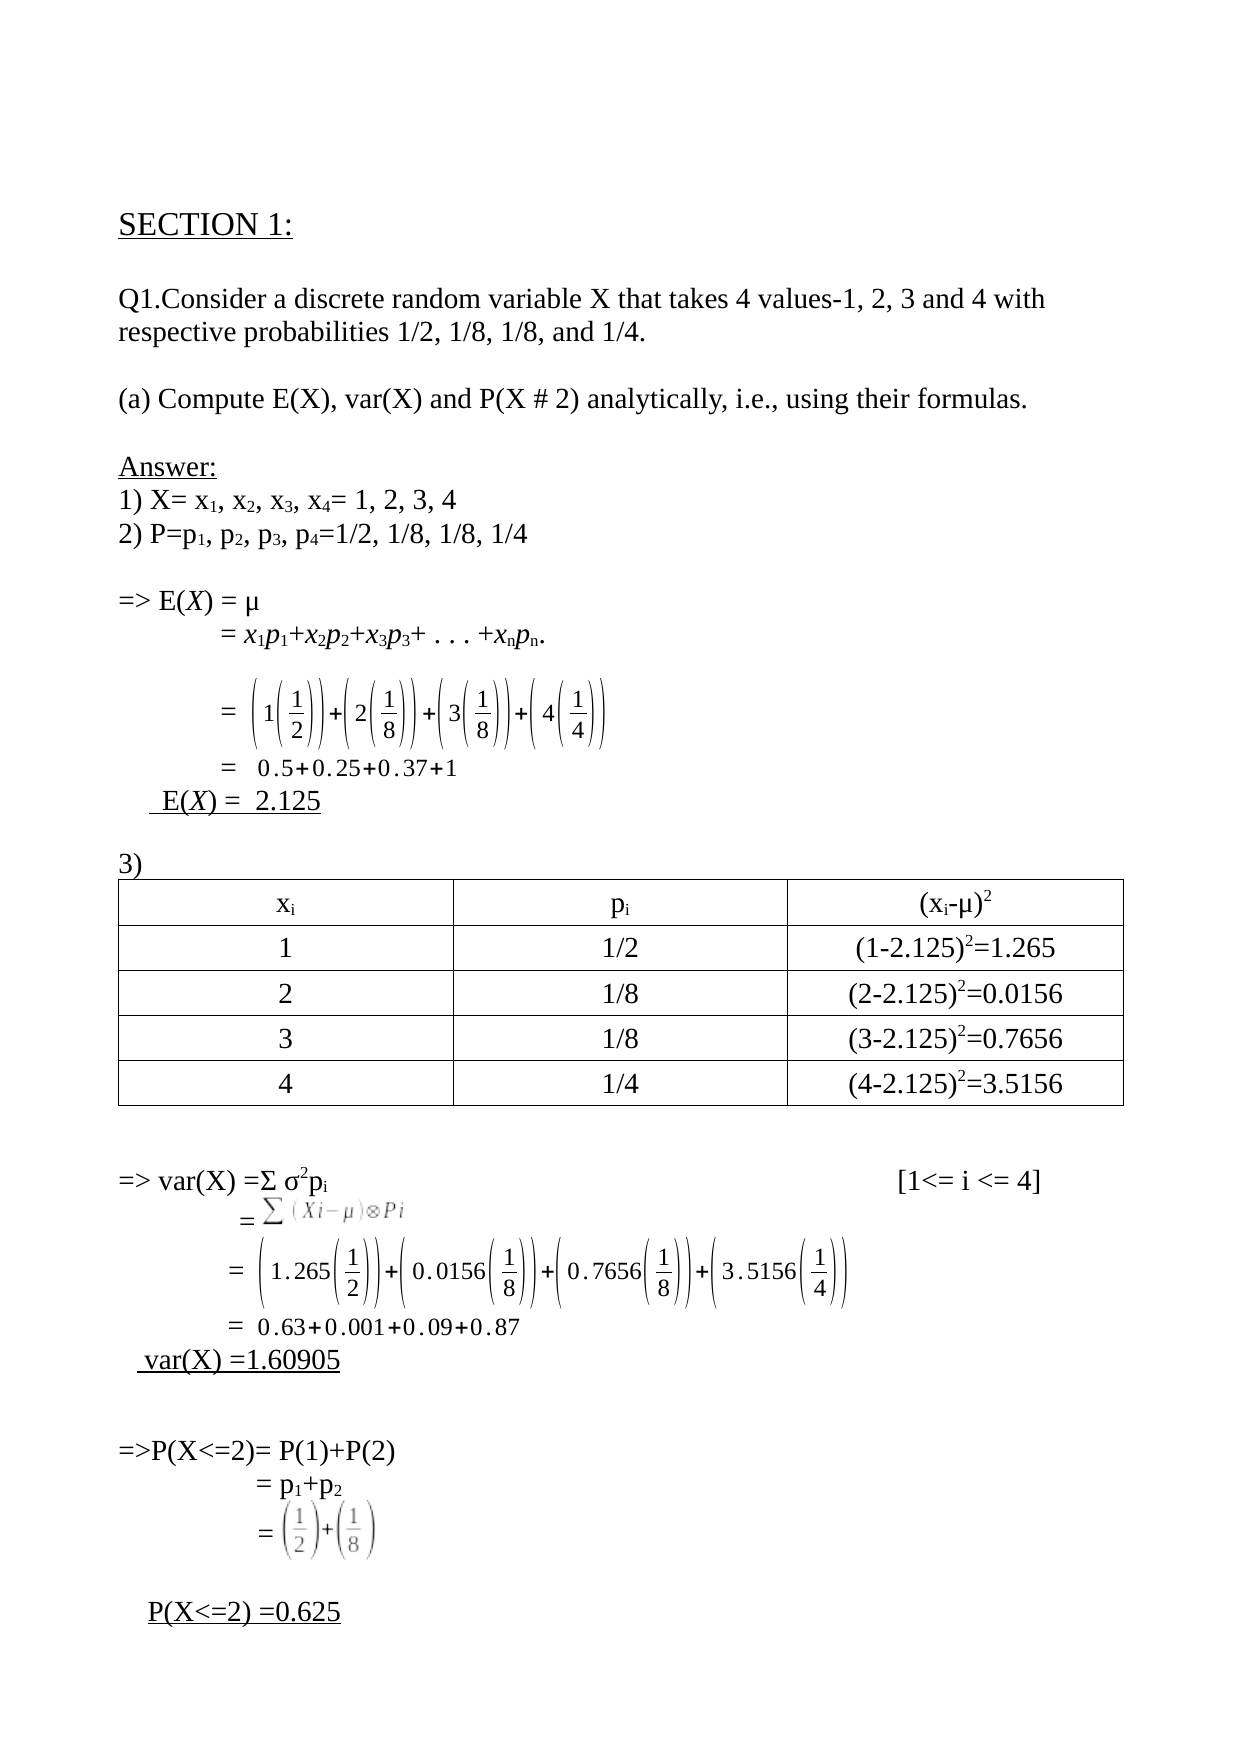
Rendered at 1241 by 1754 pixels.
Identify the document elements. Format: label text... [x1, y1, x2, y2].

text = x1p1+x2p2+x3p3+ . . . +xnpn. [118, 616, 1122, 650]
text => var(X) =Σ σ2pi [1<= i <= 4] [118, 1163, 1122, 1197]
text E(X) = 2.125 [118, 783, 1122, 817]
text 3) [118, 846, 1122, 879]
table_header xi [119, 880, 453, 924]
text = p1+p2 [118, 1467, 1122, 1500]
table_header (xi-μ)2 [788, 880, 1123, 924]
text =>P(X<=2)= P(1)+P(2) [118, 1433, 1122, 1467]
table_cell 4 [119, 1061, 453, 1105]
text = [118, 1197, 1122, 1237]
table_cell 1/8 [454, 971, 787, 1015]
table_cell (4-2.125)2=3.5156 [788, 1061, 1123, 1105]
text (a) Compute E(X), var(X) and P(X # 2) analytically, i.e., using their formulas. [118, 382, 1122, 415]
table_cell (2-2.125)2=0.0156 [788, 971, 1123, 1015]
text = [118, 1237, 1122, 1308]
table_cell (1-2.125)2=1.265 [788, 926, 1123, 970]
table_cell 1/2 [454, 926, 787, 970]
text var(X) =1.60905 [118, 1342, 1122, 1376]
table_cell (3-2.125)2=0.7656 [788, 1016, 1123, 1060]
text P(X<=2) =0.625 [118, 1594, 1122, 1627]
text => E(X) = μ [118, 583, 1122, 616]
table_cell 3 [119, 1016, 453, 1060]
text = [118, 1500, 1122, 1565]
text Answer: [118, 449, 1122, 482]
table_cell 2 [119, 971, 453, 1015]
text SECTION 1: [118, 204, 1122, 243]
text = [118, 750, 1122, 783]
text = [118, 679, 1122, 750]
text Q1.Consider a discrete random variable X that takes 4 values-1, 2, 3 and 4 with respective probabilities 1/2, 1/8, 1/8, and 1/4. [118, 281, 1122, 348]
table_cell 1/8 [454, 1016, 787, 1060]
text = [118, 1308, 1122, 1342]
text 2) P=p1, p2, p3, p4=1/2, 1/8, 1/8, 1/4 [118, 516, 1122, 549]
table_cell 1 [119, 926, 453, 970]
table_header pi [454, 880, 787, 924]
text 1) X= x1, x2, x3, x4= 1, 2, 3, 4 [118, 482, 1122, 516]
table_cell 1/4 [454, 1061, 787, 1105]
